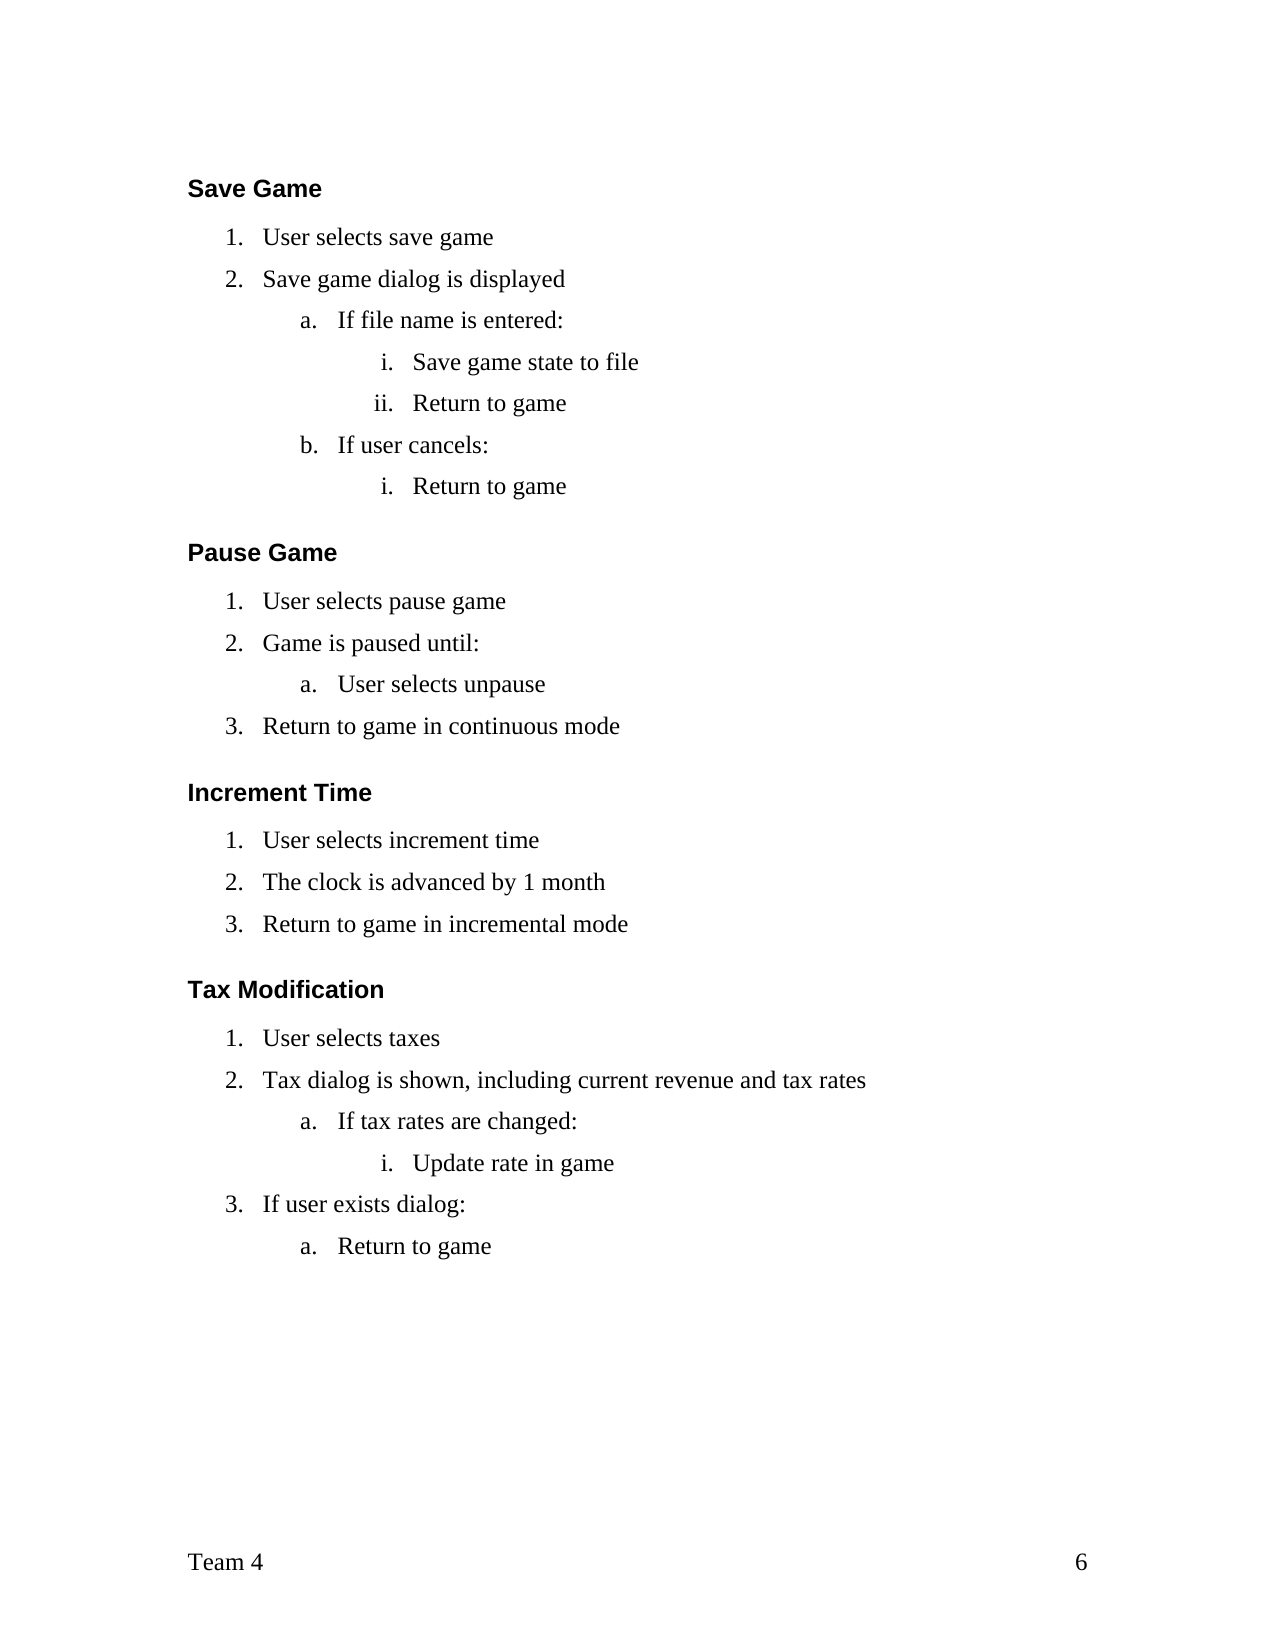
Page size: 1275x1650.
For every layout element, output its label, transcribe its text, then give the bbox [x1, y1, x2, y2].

list User selects taxes [225, 1024, 1087, 1052]
list Return to game [300, 1232, 1087, 1260]
list Return to game in continuous mode [225, 712, 1087, 739]
list Tax dialog is shown, including current revenue and tax rates [225, 1066, 1087, 1094]
list User selects increment time [225, 827, 1087, 854]
list Return to game [187, 472, 1087, 500]
list Game is paused until: [225, 629, 1087, 656]
subtitle Pause Game [187, 539, 1087, 567]
list User selects save game [225, 223, 1087, 251]
list If user cancels: [300, 431, 1087, 459]
list Save game state to file [187, 348, 1087, 376]
list Return to game [187, 389, 1087, 417]
list Return to game in incremental mode [225, 910, 1087, 937]
subtitle Save Game [187, 175, 1087, 203]
subtitle Tax Modification [187, 976, 1087, 1004]
list Update rate in game [187, 1149, 1087, 1177]
list User selects unpause [300, 670, 1087, 698]
list Save game dialog is displayed [225, 265, 1087, 292]
list If user exists dialog: [225, 1191, 1087, 1218]
list If file name is entered: [300, 306, 1087, 334]
list The clock is advanced by 1 month [225, 868, 1087, 896]
list User selects pause game [225, 587, 1087, 615]
subtitle Increment Time [187, 778, 1087, 806]
list If tax rates are changed: [300, 1107, 1087, 1135]
